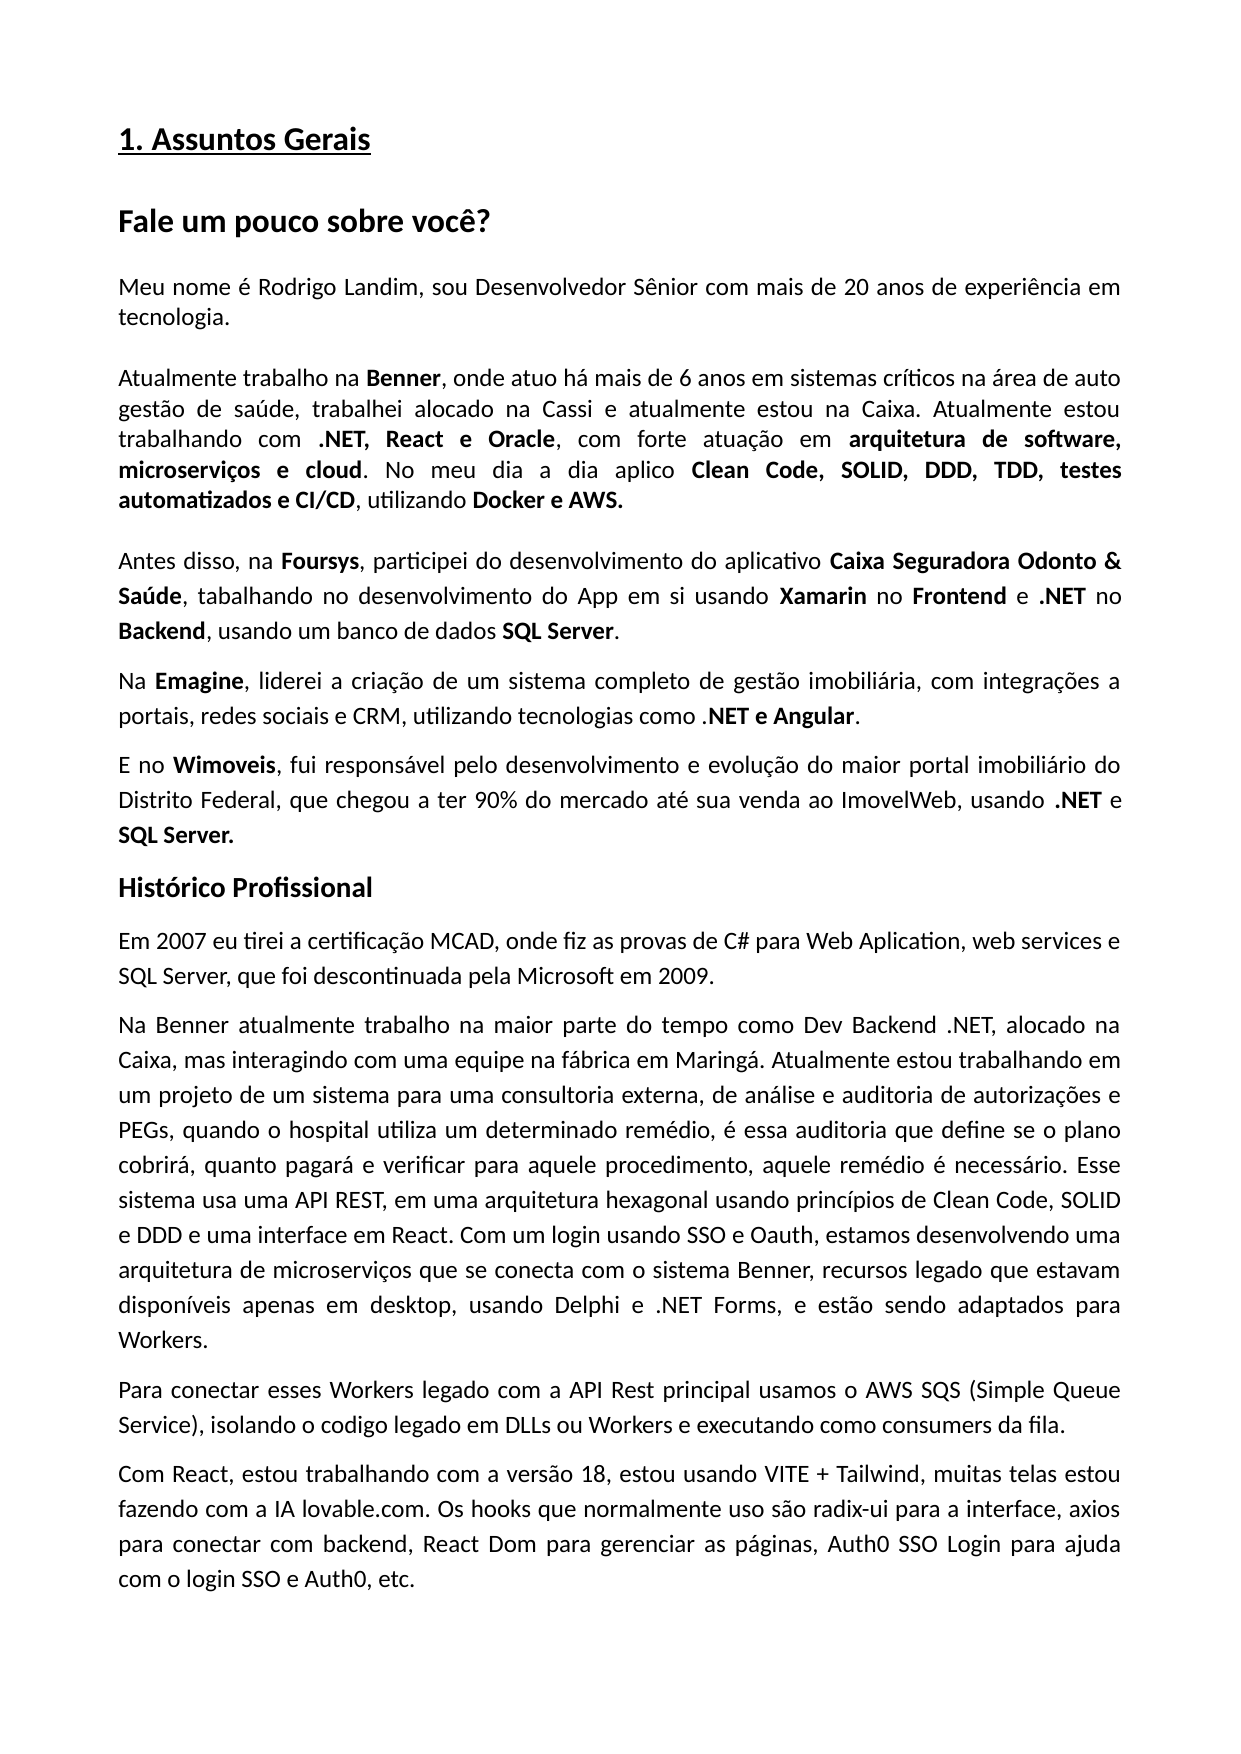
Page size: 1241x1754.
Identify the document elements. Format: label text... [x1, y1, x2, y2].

text Em 2007 eu tirei a certificação MCAD, onde fiz as provas de C# para Web Aplication, web services e SQL Server, que foi descontinuada pela Microsoft em 2009. [118, 925, 1122, 990]
text Fale um pouco sobre você? [118, 199, 1122, 240]
text 1. Assuntos Gerais [118, 118, 1122, 159]
text Na Benner atualmente trabalho na maior parte do tempo como Dev Backend .NET, alocado na Caixa, mas interagindo com uma equipe na fábrica em Maringá. Atualmente estou trabalhando em um projeto de um sistema para uma consultoria externa, de análise e auditoria de autorizações e PEGs, quando o hospital utiliza um determinado remédio, é essa auditoria que define se o plano cobrirá, quanto pagará e verificar para aquele procedimento, aquele remédio é necessário. Esse sistema usa uma API REST, em uma arquitetura hexagonal usando princípios de Clean Code, SOLID e DDD e uma interface em React. Com um login usando SSO e Oauth, estamos desenvolvendo uma arquitetura de microserviços que se conecta com o sistema Benner, recursos legado que estavam disponíveis apenas em desktop, usando Delphi e .NET Forms, e estão sendo adaptados para Workers. [118, 1009, 1122, 1355]
text E no Wimoveis, fui responsável pelo desenvolvimento e evolução do maior portal imobiliário do Distrito Federal, que chegou a ter 90% do mercado até sua venda ao ImovelWeb, usando .NET e SQL Server. [118, 750, 1122, 850]
text Atualmente trabalho na Benner, onde atuo há mais de 6 anos em sistemas críticos na área de auto gestão de saúde, trabalhei alocado na Cassi e atualmente estou na Caixa. Atualmente estou trabalhando com .NET, React e Oracle, com forte atuação em arquitetura de software, microserviços e cloud. No meu dia a dia aplico Clean Code, SOLID, DDD, TDD, testes automatizados e CI/CD, utilizando Docker e AWS. [118, 362, 1122, 515]
text Antes disso, na Foursys, participei do desenvolvimento do aplicativo Caixa Seguradora Odonto & Saúde, tabalhando no desenvolvimento do App em si usando Xamarin no Frontend e .NET no Backend, usando um banco de dados SQL Server. [118, 546, 1122, 646]
text Meu nome é Rodrigo Landim, sou Desenvolvedor Sênior com mais de 20 anos de experiência em tecnologia. [118, 271, 1122, 332]
text Com React, estou trabalhando com a versão 18, estou usando VITE + Tailwind, muitas telas estou fazendo com a IA lovable.com. Os hooks que normalmente uso são radix-ui para a interface, axios para conectar com backend, React Dom para gerenciar as páginas, Auth0 SSO Login para ajuda com o login SSO e Auth0, etc. [118, 1458, 1122, 1594]
text Na Emagine, liderei a criação de um sistema completo de gestão imobiliária, com integrações a portais, redes sociais e CRM, utilizando tecnologias como .NET e Angular. [118, 665, 1122, 731]
text Histórico Profissional [118, 869, 1122, 905]
text Para conectar esses Workers legado com a API Rest principal usamos o AWS SQS (Simple Queue Service), isolando o codigo legado em DLLs ou Workers e executando como consumers da fila. [118, 1374, 1122, 1439]
